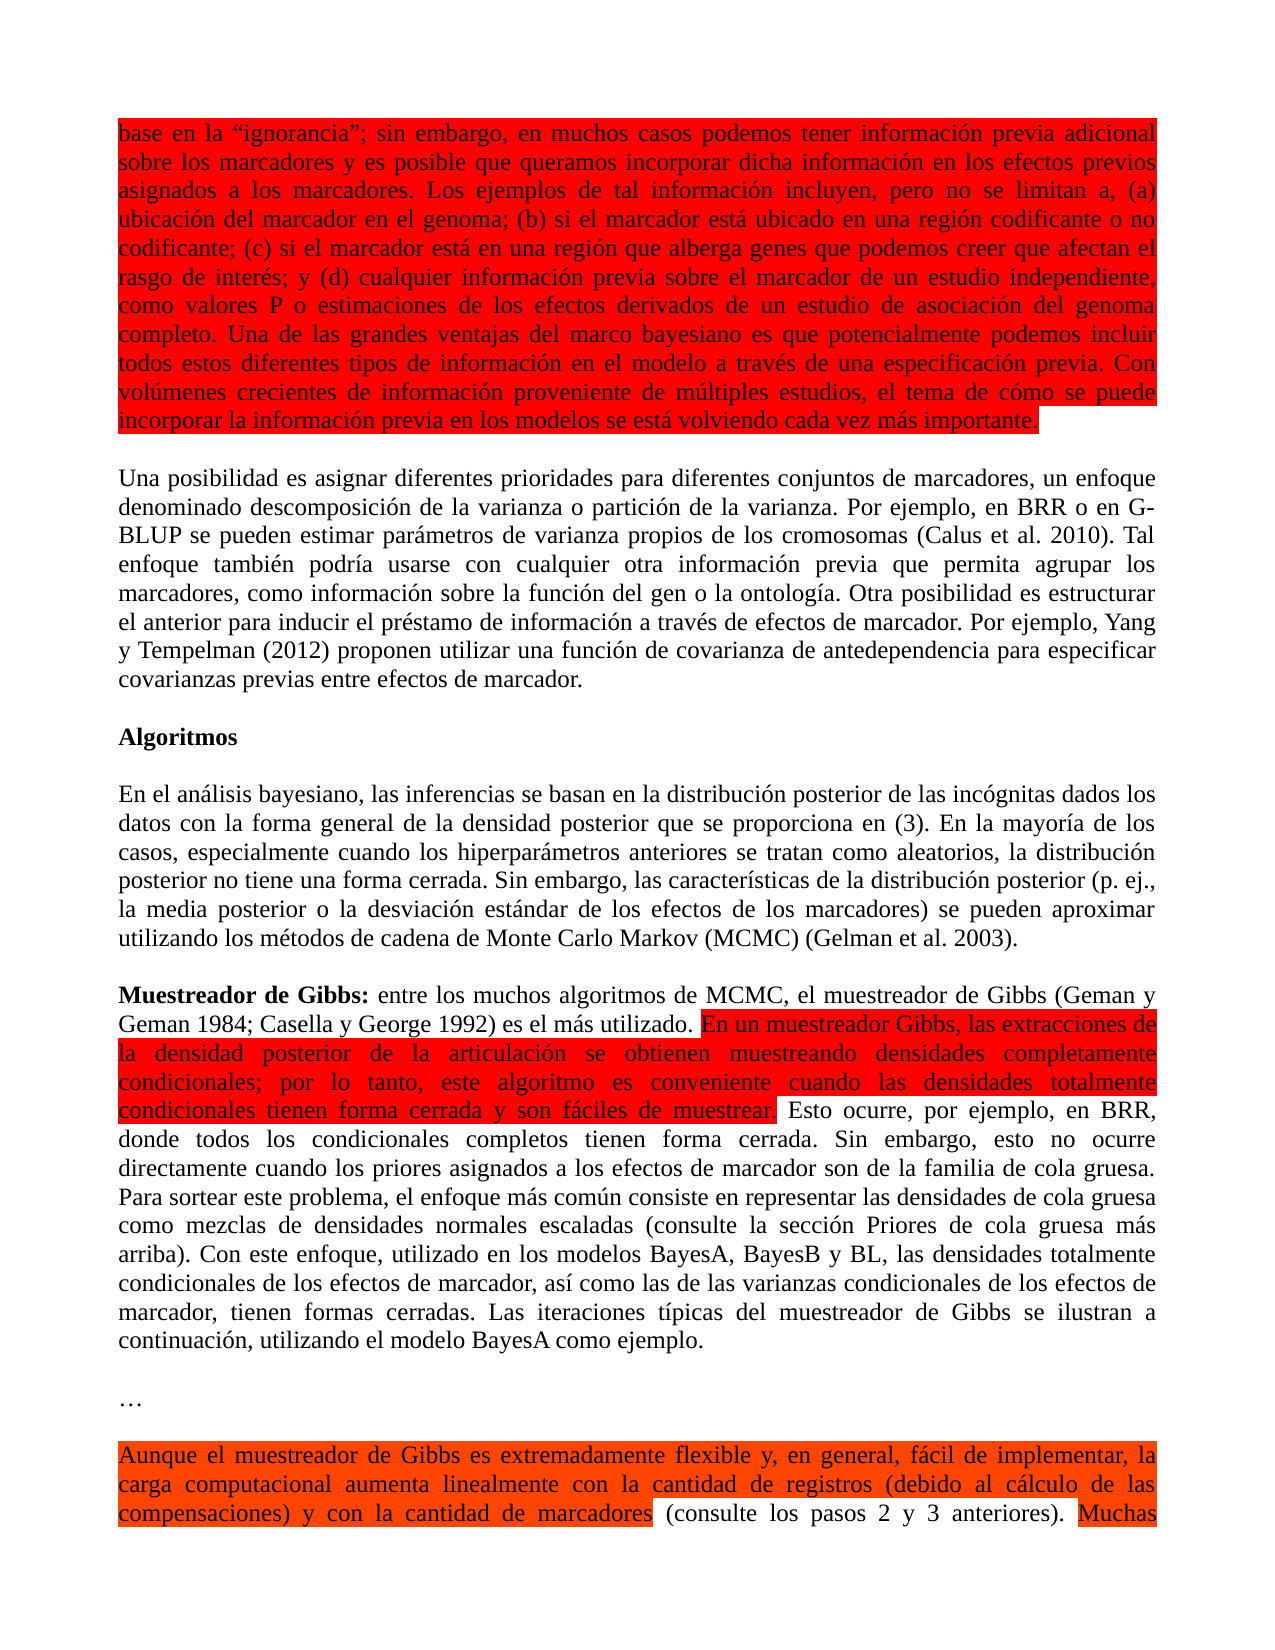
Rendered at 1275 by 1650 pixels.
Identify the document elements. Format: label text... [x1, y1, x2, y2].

text … [118, 1383, 1157, 1412]
text Una posibilidad es asignar diferentes prioridades para diferentes conjuntos de marcadores, un enfoque denominado descomposición de la varianza o partición de la varianza. Por ejemplo, en BRR o en G-BLUP se pueden estimar parámetros de varianza propios de los cromosomas (Calus et al. 2010). Tal enfoque también podría usarse con cualquier otra información previa que permita agrupar los marcadores, como información sobre la función del gen o la ontología. Otra posibilidad es estructurar el anterior para inducir el préstamo de información a través de efectos de marcador. Por ejemplo, Yang y Tempelman (2012) proponen utilizar una función de covarianza de antedependencia para especificar covarianzas previas entre efectos de marcador. [118, 463, 1157, 693]
text Aunque el muestreador de Gibbs es extremadamente flexible y, en general, fácil de implementar, la carga computacional aumenta linealmente con la cantidad de registros (debido al cálculo de las compensaciones) y con la cantidad de marcadores (consulte los pasos 2 y 3 anteriores). Muchas [118, 1441, 1157, 1527]
text base en la “ignorancia”; sin embargo, en muchos casos podemos tener información previa adicional sobre los marcadores y es posible que queramos incorporar dicha información en los efectos previos asignados a los marcadores. Los ejemplos de tal información incluyen, pero no se limitan a, (a) ubicación del marcador en el genoma; (b) si el marcador está ubicado en una región codificante o no codificante; (c) si el marcador está en una región que alberga genes que podemos creer que afectan el rasgo de interés; y (d) cualquier información previa sobre el marcador de un estudio independiente, como valores P o estimaciones de los efectos derivados de un estudio de asociación del genoma completo. Una de las grandes ventajas del marco bayesiano es que potencialmente podemos incluir todos estos diferentes tipos de información en el modelo a través de una especificación previa. Con volúmenes crecientes de información proveniente de múltiples estudios, el tema de cómo se puede incorporar la información previa en los modelos se está volviendo cada vez más importante. [118, 118, 1157, 434]
text En el análisis bayesiano, las inferencias se basan en la distribución posterior de las incógnitas dados los datos con la forma general de la densidad posterior que se proporciona en (3). En la mayoría de los casos, especialmente cuando los hiperparámetros anteriores se tratan como aleatorios, la distribución posterior no tiene una forma cerrada. Sin embargo, las características de la distribución posterior (p. ej., la media posterior o la desviación estándar de los efectos de los marcadores) se pueden aproximar utilizando los métodos de cadena de Monte Carlo Markov (MCMC) (Gelman et al. 2003). [118, 779, 1157, 952]
text Muestreador de Gibbs: entre los muchos algoritmos de MCMC, el muestreador de Gibbs (Geman y Geman 1984; Casella y George 1992) es el más utilizado. En un muestreador Gibbs, las extracciones de la densidad posterior de la articulación se obtienen muestreando densidades completamente condicionales; por lo tanto, este algoritmo es conveniente cuando las densidades totalmente condicionales tienen forma cerrada y son fáciles de muestrear. Esto ocurre, por ejemplo, en BRR, donde todos los condicionales completos tienen forma cerrada. Sin embargo, esto no ocurre directamente cuando los priores asignados a los efectos de marcador son de la familia de cola gruesa. Para sortear este problema, el enfoque más común consiste en representar las densidades de cola gruesa como mezclas de densidades normales escaladas (consulte la sección Priores de cola gruesa más arriba). Con este enfoque, utilizado en los modelos BayesA, BayesB y BL, las densidades totalmente condicionales de los efectos de marcador, así como las de las varianzas condicionales de los efectos de marcador, tienen formas cerradas. Las iteraciones típicas del muestreador de Gibbs se ilustran a continuación, utilizando el modelo BayesA como ejemplo. [118, 981, 1157, 1354]
text Algoritmos [118, 722, 1157, 751]
